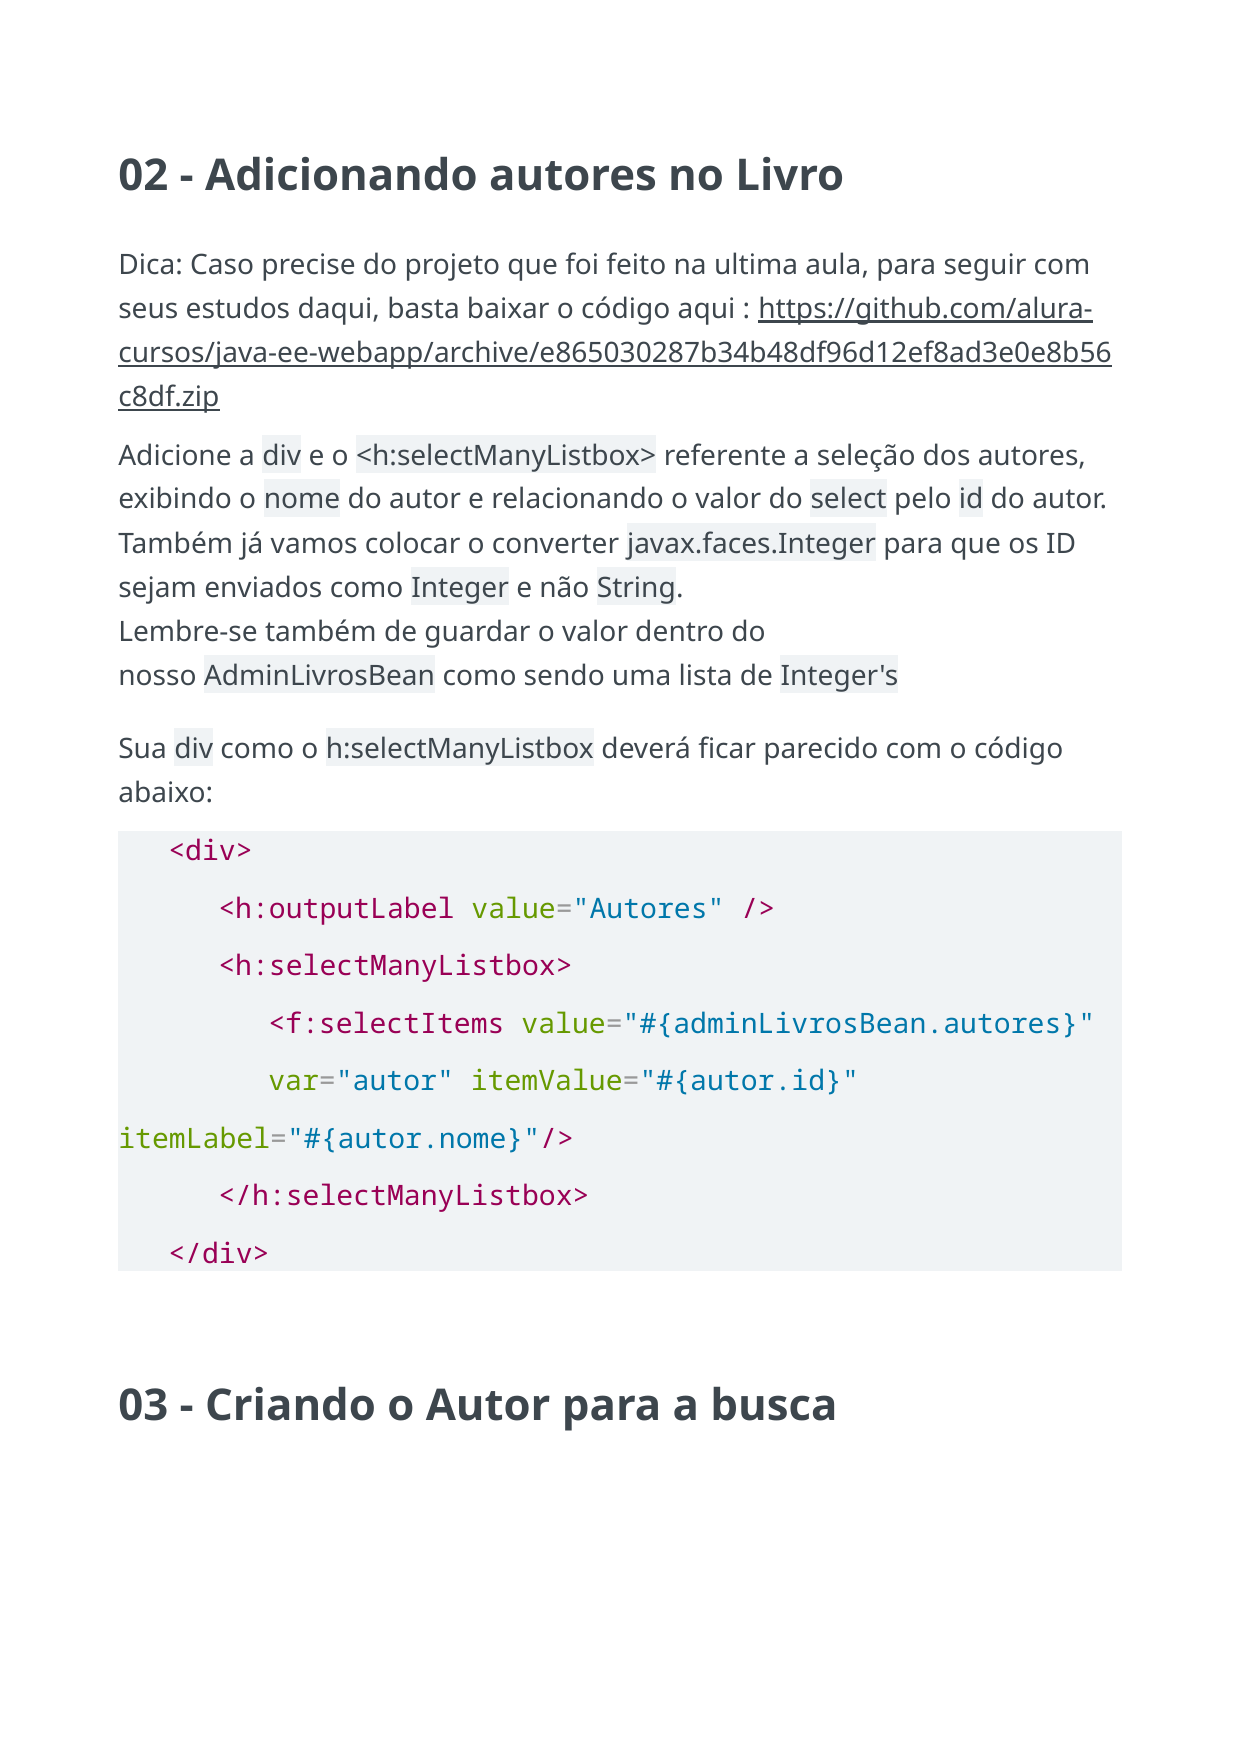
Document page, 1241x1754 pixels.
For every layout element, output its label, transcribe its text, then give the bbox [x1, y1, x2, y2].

subtitle 03 - Criando o Autor para a busca [118, 1373, 1122, 1433]
text Dica: Caso precise do projeto que foi feito na ultima aula, para seguir com seus estudos daqui, basta baixar o código aqui : https://github.com/alura-cursos/java-ee-webapp/archive/e865030287b34b48df96d12ef8ad3e0e8b56c8df.zip [118, 244, 1122, 414]
text <f:selectItems value="#{adminLivrosBean.autores}" [118, 1003, 1122, 1041]
text Lembre-se também de guardar o valor dentro do nosso AdminLivrosBean como sendo uma lista de Integer's [118, 611, 1122, 693]
text </div> [118, 1233, 1122, 1271]
text var="autor" itemValue="#{autor.id}" itemLabel="#{autor.nome}"/> [118, 1061, 1122, 1156]
text Sua div como o h:selectManyListbox deverá ficar parecido com o código abaixo: [118, 728, 1122, 810]
subtitle 02 - Adicionando autores no Livro [118, 143, 1122, 203]
text </h:selectManyListbox> [118, 1176, 1122, 1214]
text <h:selectManyListbox> [118, 946, 1122, 984]
text <div> [118, 831, 1122, 869]
text <h:outputLabel value="Autores" /> [118, 888, 1122, 926]
text Adicione a div e o <h:selectManyListbox> referente a seleção dos autores, exibindo o nome do autor e relacionando o valor do select pelo id do autor. Também já vamos colocar o converter javax.faces.Integer para que os ID sejam enviados como Integer e não String. [118, 435, 1122, 605]
